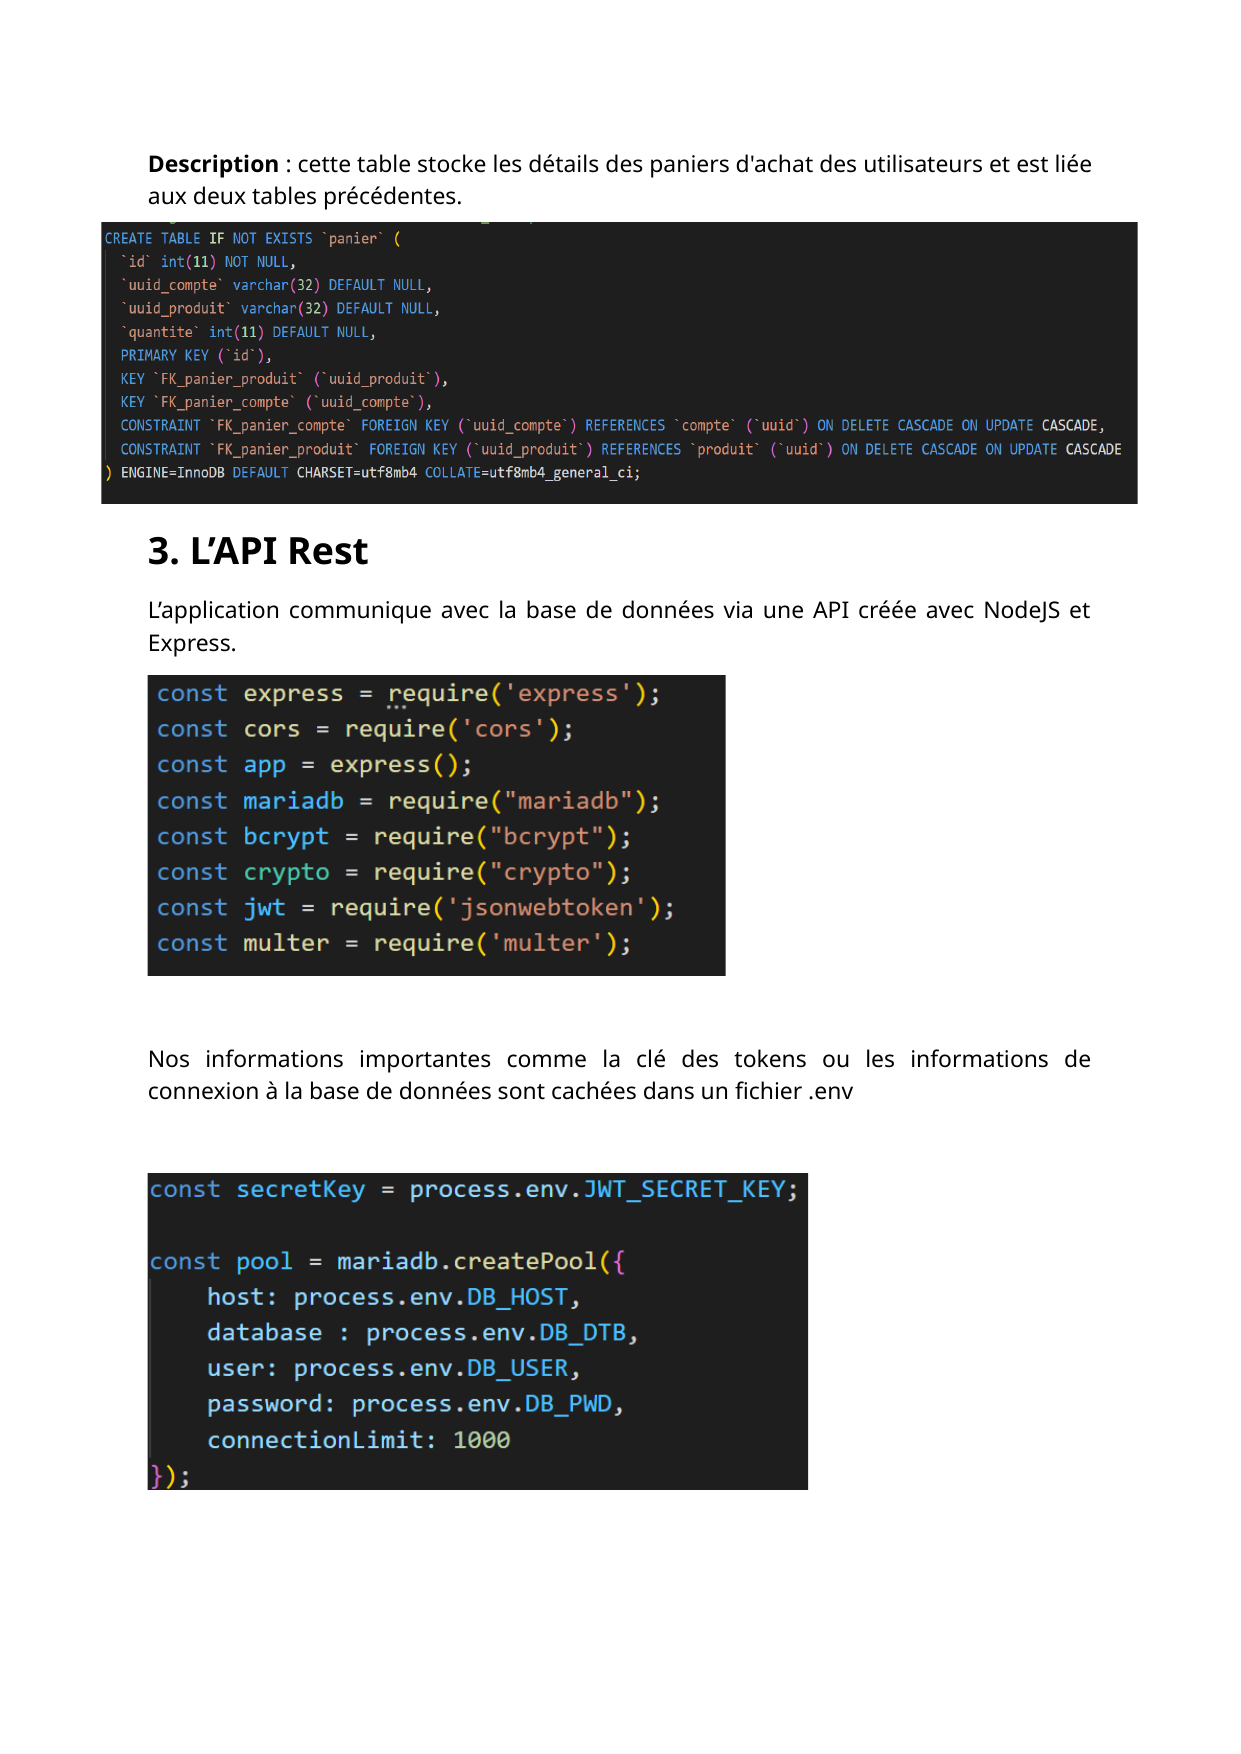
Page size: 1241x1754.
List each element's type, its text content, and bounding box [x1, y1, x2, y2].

text 3. L’API Rest [148, 524, 1093, 575]
text L’application communique avec la base de données via une API créée avec NodeJS et Express. [148, 594, 1093, 658]
text Nos informations importantes comme la clé des tokens ou les informations de connexion à la base de données sont cachées dans un fichier .env [148, 1043, 1093, 1106]
text Description : cette table stocke les détails des paniers d'achat des utilisateurs et est liée aux deux tables précédentes. [148, 148, 1093, 211]
